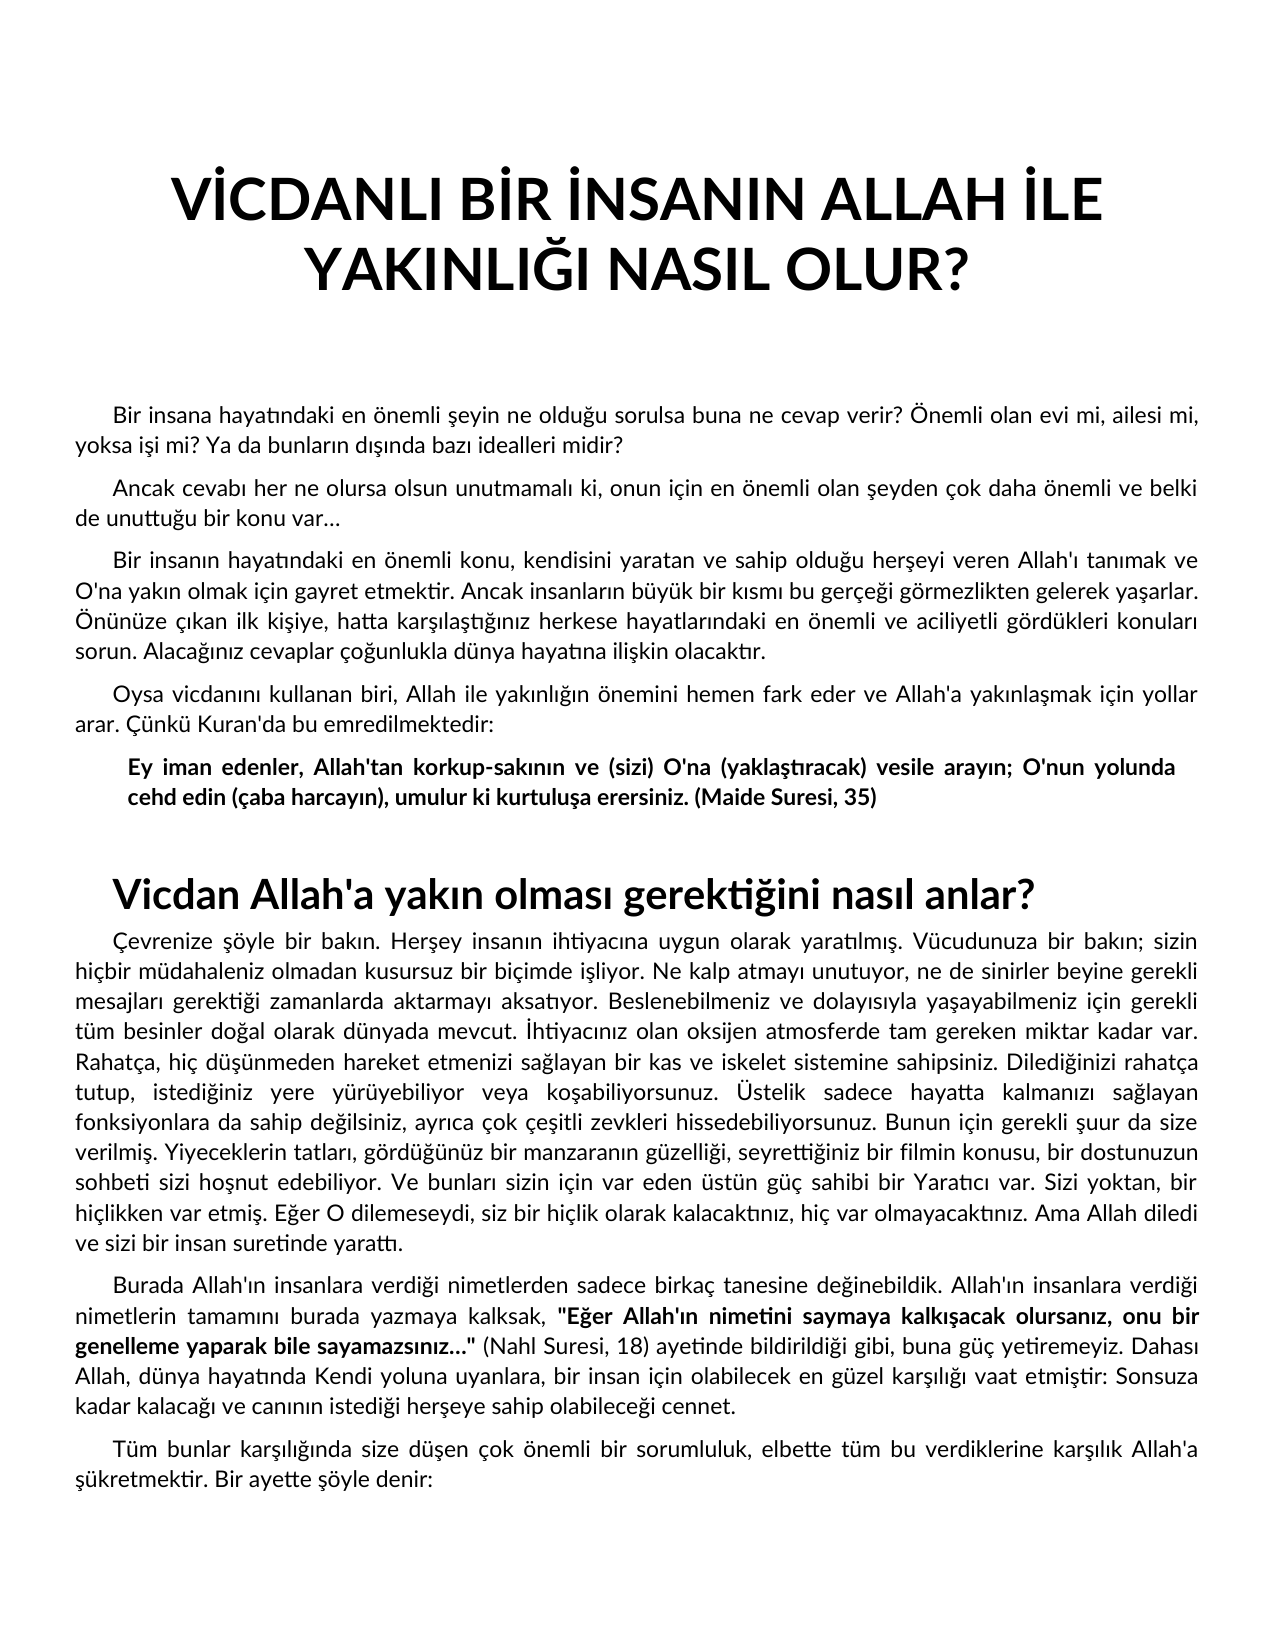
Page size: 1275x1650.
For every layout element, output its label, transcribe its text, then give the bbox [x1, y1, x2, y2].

text Oysa vicdanını kullanan biri, Allah ile yakınlığın önemini hemen fark eder ve Allah'a yakınlaşmak için yollar arar. Çünkü Kuran'da bu emredilmektedir: [75, 679, 1200, 737]
text Bir insanın hayatındaki en önemli konu, kendisini yaratan ve sahip olduğu herşeyi veren Allah'ı tanımak ve O'na yakın olmak için gayret etmektir. Ancak insanların büyük bir kısmı bu gerçeği görmezlikten gelerek yaşarlar. Önünüze çıkan ilk kişiye, hatta karşılaştığınız herkese hayatlarındaki en önemli ve aciliyetli gördükleri konuları sorun. Alacağınız cevaplar çoğunlukla dünya hayatına ilişkin olacaktır. [75, 546, 1200, 664]
text Tüm bunlar karşılığında size düşen çok önemli bir sorumluluk, elbette tüm bu verdiklerine karşılık Allah'a şükretmektir. Bir ayette şöyle denir: [75, 1435, 1200, 1492]
subtitle VİCDANLI BİR İNSANIN ALLAH İLE YAKINLIĞI NASIL OLUR? [75, 162, 1200, 302]
text Bir insana hayatındaki en önemli şeyin ne olduğu sorulsa buna ne cevap verir? Önemli olan evi mi, ailesi mi, yoksa işi mi? Ya da bunların dışında bazı idealleri midir? [75, 400, 1200, 458]
subtitle Vicdan Allah'a yakın olması gerektiğini nasıl anlar? [112, 868, 1200, 918]
text Ey iman edenler, Allah'tan korkup-sakının ve (sizi) O'na (yaklaştıracak) vesile arayın; O'nun yolunda cehd edin (çaba harcayın), umulur ki kurtuluşa erersiniz. (Maide Suresi, 35) [127, 752, 1177, 810]
text Çevrenize şöyle bir bakın. Herşey insanın ihtiyacına uygun olarak yaratılmış. Vücudunuza bir bakın; sizin hiçbir müdahaleniz olmadan kusursuz bir biçimde işliyor. Ne kalp atmayı unutuyor, ne de sinirler beyine gerekli mesajları gerektiği zamanlarda aktarmayı aksatıyor. Beslenebilmeniz ve dolayısıyla yaşayabilmeniz için gerekli tüm besinler doğal olarak dünyada mevcut. İhtiyacınız olan oksijen atmosferde tam gereken miktar kadar var. Rahatça, hiç düşünmeden hareket etmenizi sağlayan bir kas ve iskelet sistemine sahipsiniz. Dilediğinizi rahatça tutup, istediğiniz yere yürüyebiliyor veya koşabiliyorsunuz. Üstelik sadece hayatta kalmanızı sağlayan fonksiyonlara da sahip değilsiniz, ayrıca çok çeşitli zevkleri hissedebiliyorsunuz. Bunun için gerekli şuur da size verilmiş. Yiyeceklerin tatları, gördüğünüz bir manzaranın güzelliği, seyrettiğiniz bir filmin konusu, bir dostunuzun sohbeti sizi hoşnut edebiliyor. Ve bunları sizin için var eden üstün güç sahibi bir Yaratıcı var. Sizi yoktan, bir hiçlikken var etmiş. Eğer O dilemeseydi, siz bir hiçlik olarak kalacaktınız, hiç var olmayacaktınız. Ama Allah diledi ve sizi bir insan suretinde yarattı. [75, 926, 1200, 1256]
text Burada Allah'ın insanlara verdiği nimetlerden sadece birkaç tanesine değinebildik. Allah'ın insanlara verdiği nimetlerin tamamını burada yazmaya kalksak, "Eğer Allah'ın nimetini saymaya kalkışacak olursanız, onu bir genelleme yaparak bile sayamazsınız…" (Nahl Suresi, 18) ayetinde bildirildiği gibi, buna güç yetiremeyiz. Dahası Allah, dünya hayatında Kendi yoluna uyanlara, bir insan için olabilecek en güzel karşılığı vaat etmiştir: Sonsuza kadar kalacağı ve canının istediği herşeye sahip olabileceği cennet. [75, 1271, 1200, 1419]
text Ancak cevabı her ne olursa olsun unutmamalı ki, onun için en önemli olan şeyden çok daha önemli ve belki de unuttuğu bir konu var… [75, 473, 1200, 531]
